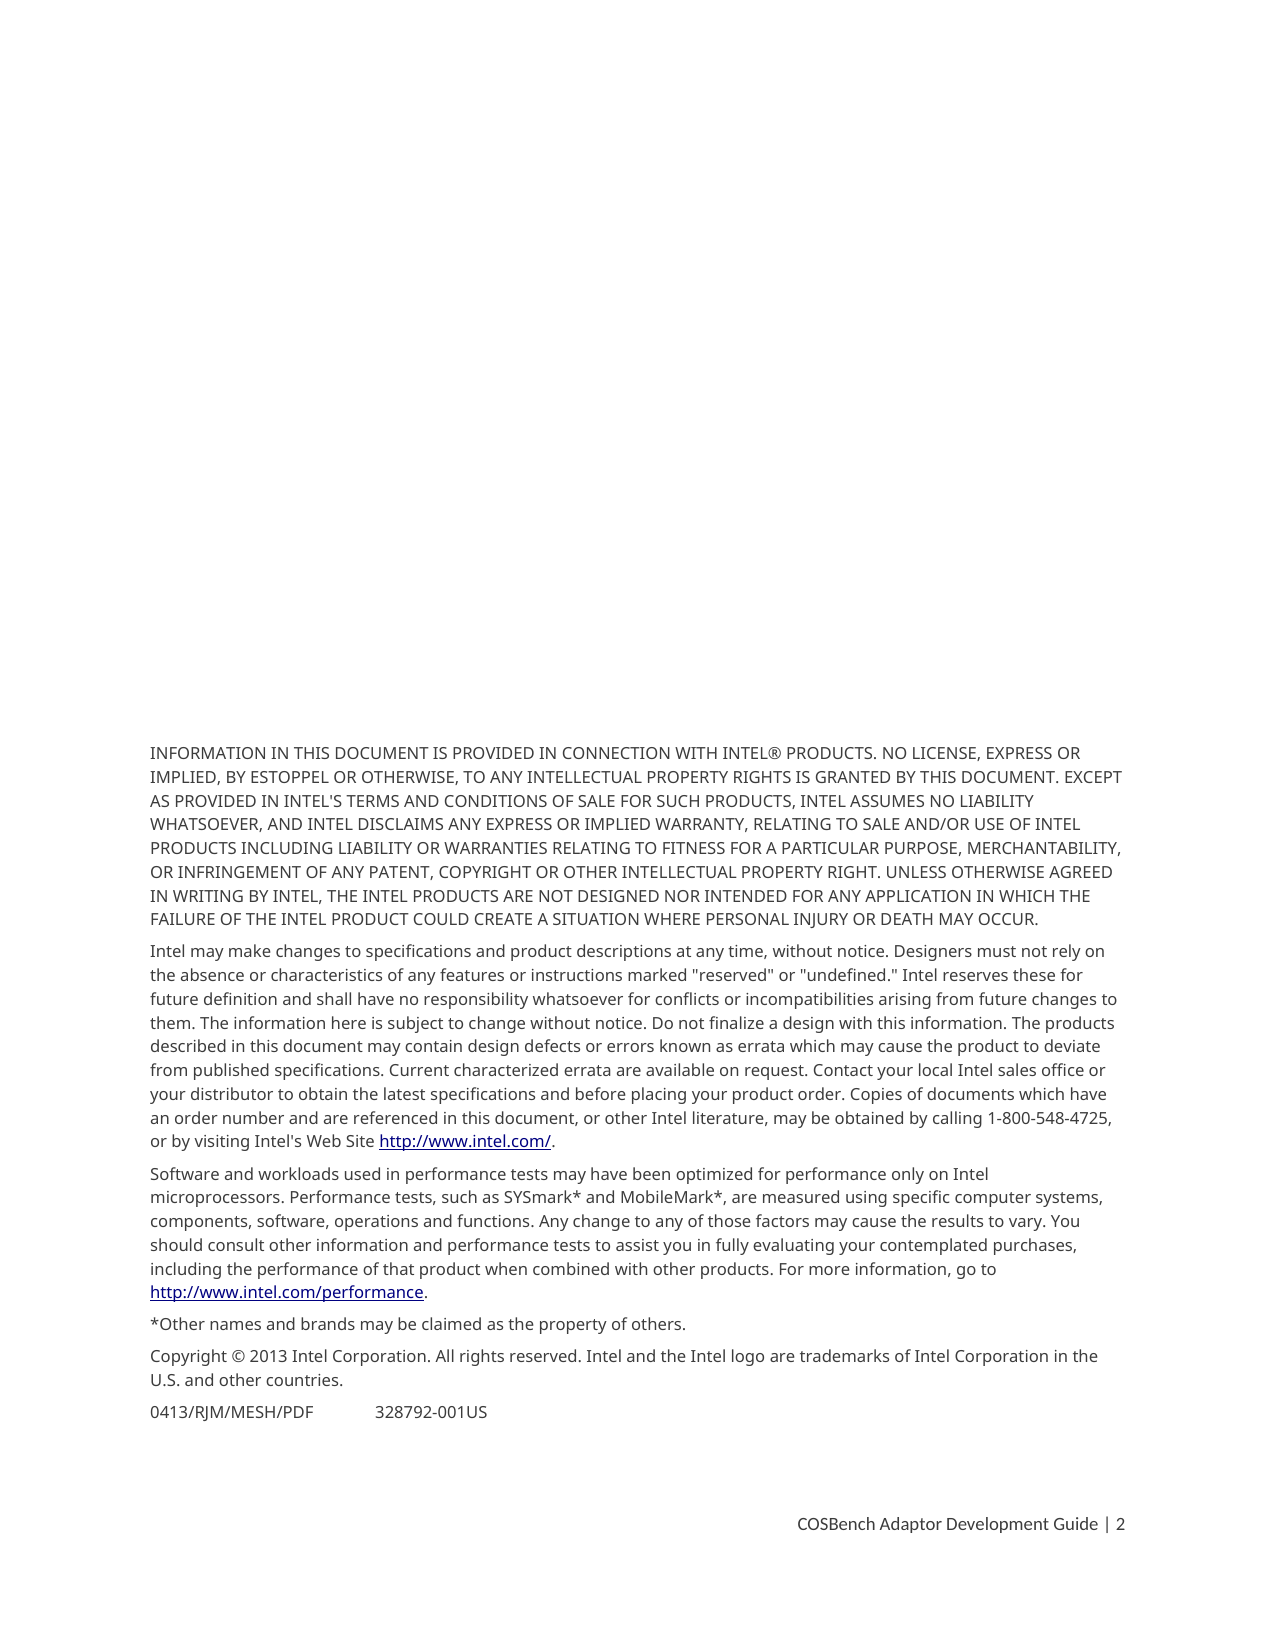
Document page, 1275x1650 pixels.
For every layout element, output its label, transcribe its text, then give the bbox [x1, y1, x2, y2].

text INFORMATION IN THIS DOCUMENT IS PROVIDED IN CONNECTION WITH INTEL® PRODUCTS. NO LICENSE, EXPRESS OR IMPLIED, BY ESTOPPEL OR OTHERWISE, TO ANY INTELLECTUAL PROPERTY RIGHTS IS GRANTED BY THIS DOCUMENT. EXCEPT AS PROVIDED IN INTEL'S TERMS AND CONDITIONS OF SALE FOR SUCH PRODUCTS, INTEL ASSUMES NO LIABILITY WHATSOEVER, AND INTEL DISCLAIMS ANY EXPRESS OR IMPLIED WARRANTY, RELATING TO SALE AND/OR USE OF INTEL PRODUCTS INCLUDING LIABILITY OR WARRANTIES RELATING TO FITNESS FOR A PARTICULAR PURPOSE, MERCHANTABILITY, OR INFRINGEMENT OF ANY PATENT, COPYRIGHT OR OTHER INTELLECTUAL PROPERTY RIGHT. UNLESS OTHERWISE AGREED IN WRITING BY INTEL, THE INTEL PRODUCTS ARE NOT DESIGNED NOR INTENDED FOR ANY APPLICATION IN WHICH THE FAILURE OF THE INTEL PRODUCT COULD CREATE A SITUATION WHERE PERSONAL INJURY OR DEATH MAY OCCUR. [150, 742, 1125, 931]
text Intel may make changes to specifications and product descriptions at any time, without notice. Designers must not rely on the absence or characteristics of any features or instructions marked "reserved" or "undefined." Intel reserves these for future definition and shall have no responsibility whatsoever for conflicts or incompatibilities arising from future changes to them. The information here is subject to change without notice. Do not finalize a design with this information. The products described in this document may contain design defects or errors known as errata which may cause the product to deviate from published specifications. Current characterized errata are available on request. Contact your local Intel sales office or your distributor to obtain the latest specifications and before placing your product order. Copies of documents which have an order number and are referenced in this document, or other Intel literature, may be obtained by calling 1-800-548-4725, or by visiting Intel's Web Site http://www.intel.com/. [150, 940, 1125, 1153]
text 0413/RJM/MESH/PDF 328792-001US [150, 1401, 1125, 1423]
text Software and workloads used in performance tests may have been optimized for performance only on Intel microprocessors. Performance tests, such as SYSmark* and MobileMark*, are measured using specific computer systems, components, software, operations and functions. Any change to any of those factors may cause the results to vary. You should consult other information and performance tests to assist you in fully evaluating your contemplated purchases, including the performance of that product when combined with other products. For more information, go to http://www.intel.com/performance. [150, 1162, 1125, 1303]
text Copyright © 2013 Intel Corporation. All rights reserved. Intel and the Intel logo are trademarks of Intel Corporation in the U.S. and other countries. [150, 1345, 1125, 1391]
text *Other names and brands may be claimed as the property of others. [150, 1313, 1125, 1336]
